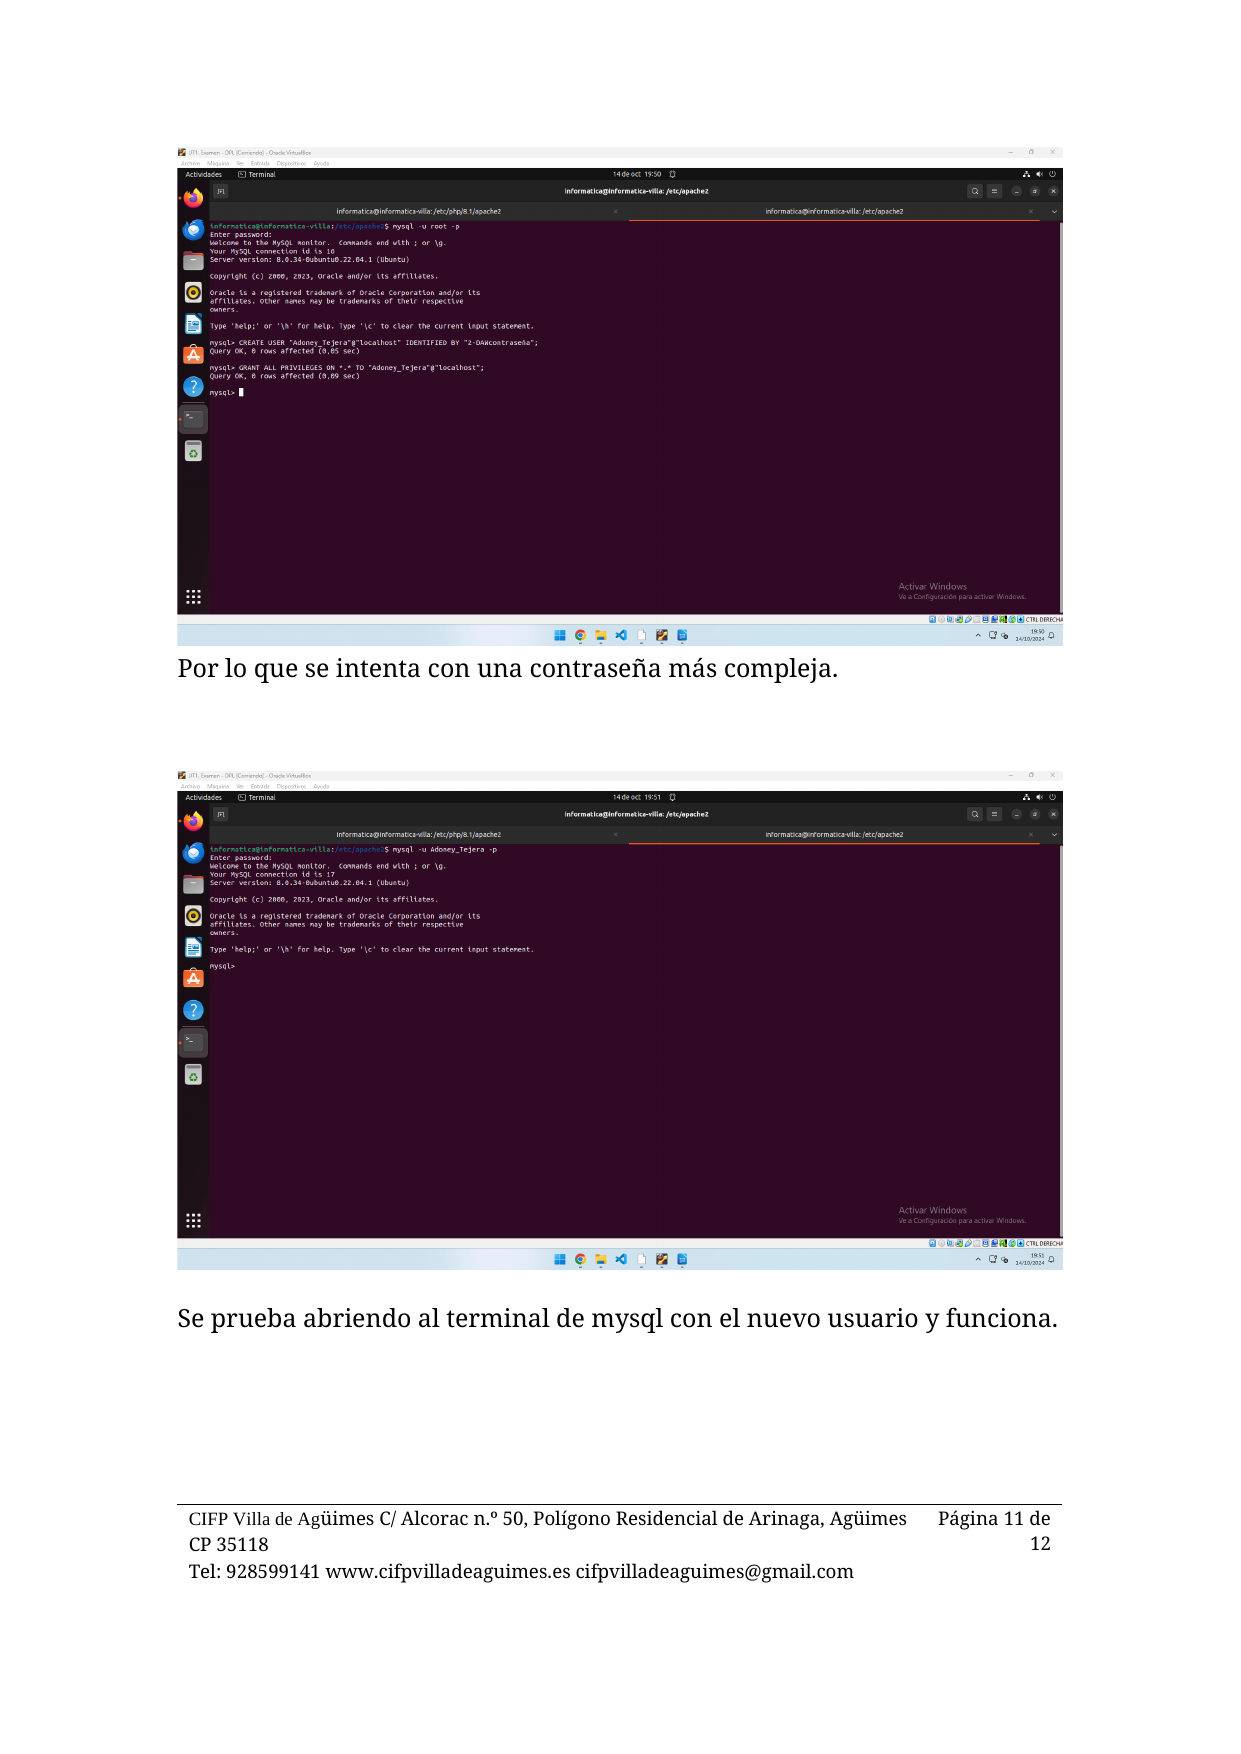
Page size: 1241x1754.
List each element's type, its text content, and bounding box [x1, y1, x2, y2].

text Se prueba abriendo al terminal de mysql con el nuevo usuario y funciona. [177, 1270, 1063, 1334]
text Por lo que se intenta con una contraseña más compleja. [177, 646, 1063, 685]
picture [177, 147, 1063, 646]
picture [177, 771, 1063, 1270]
